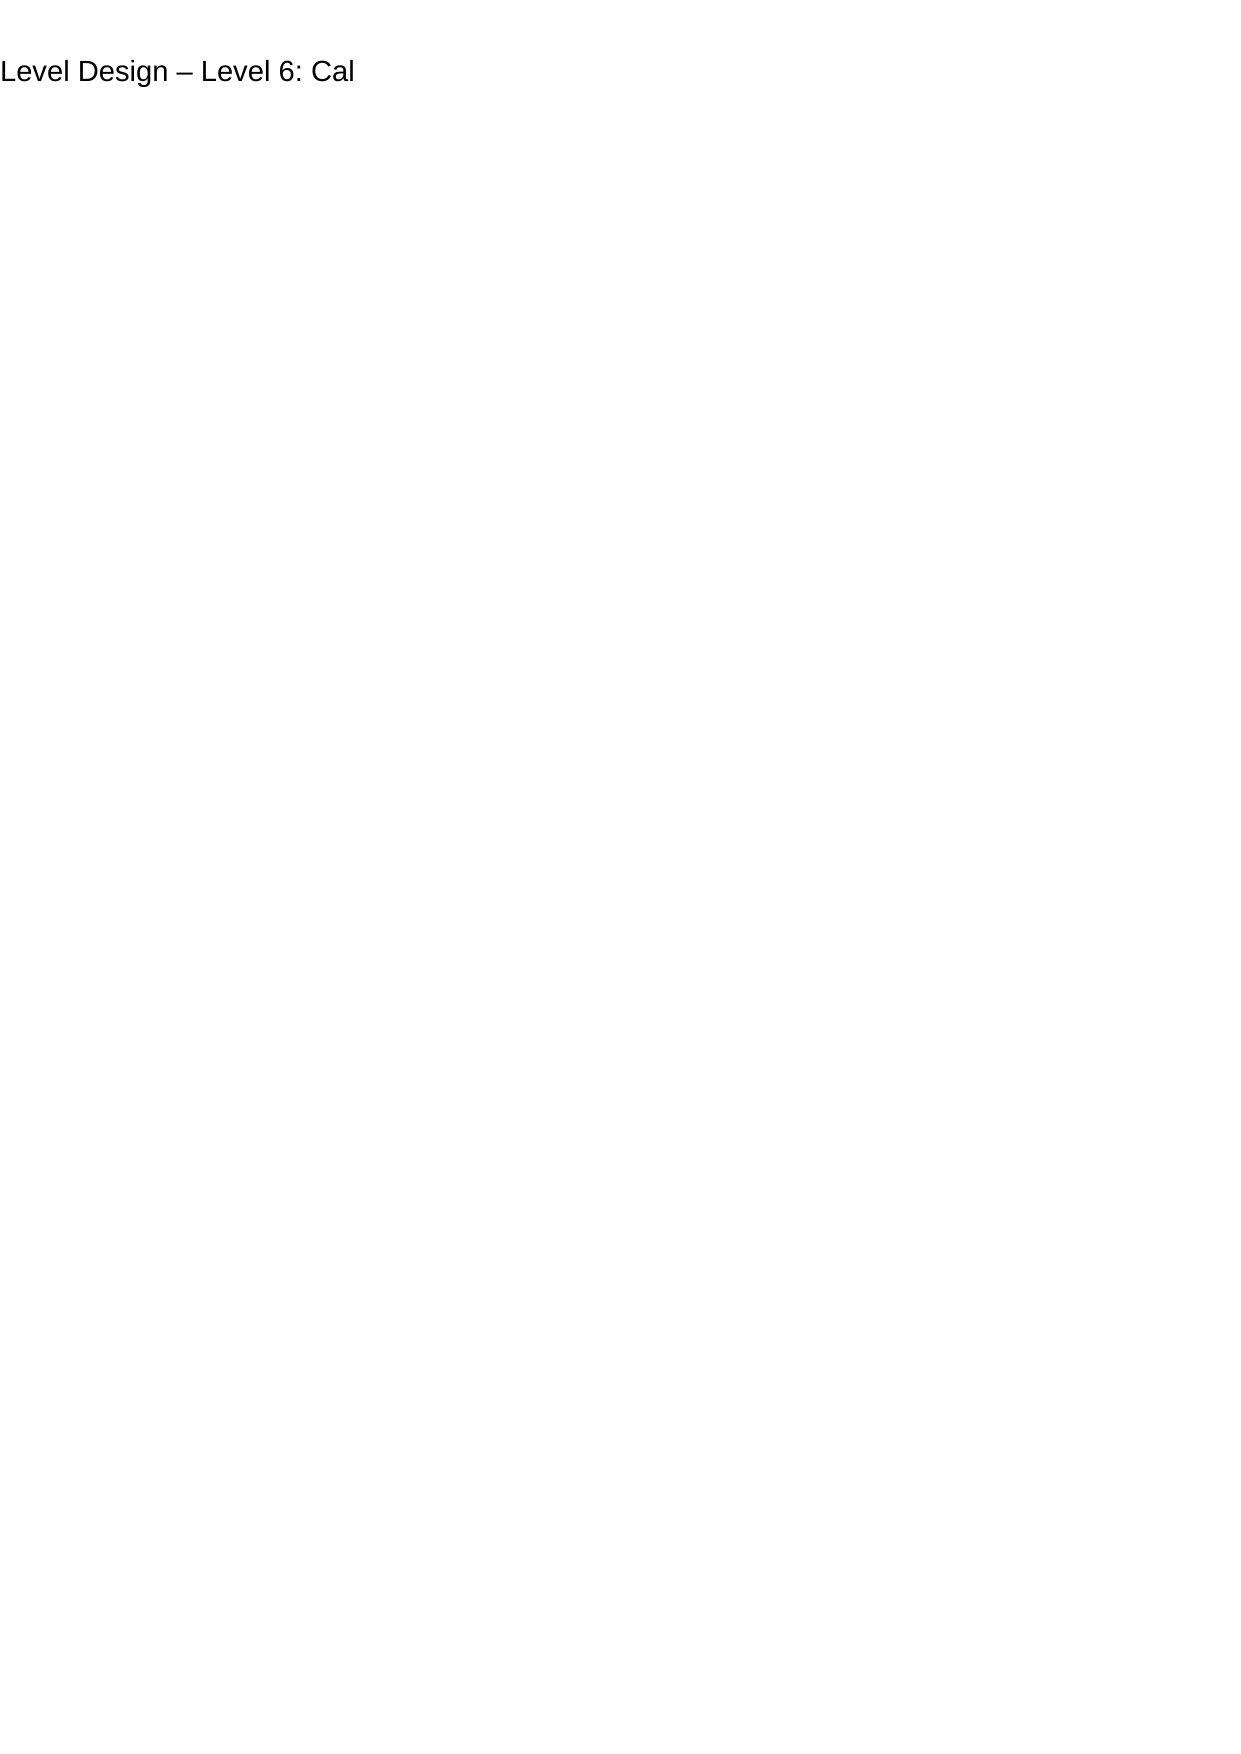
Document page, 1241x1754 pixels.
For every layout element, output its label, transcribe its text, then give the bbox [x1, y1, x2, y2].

subtitle Level Design – Level 6: Cal [0, 54, 1240, 88]
